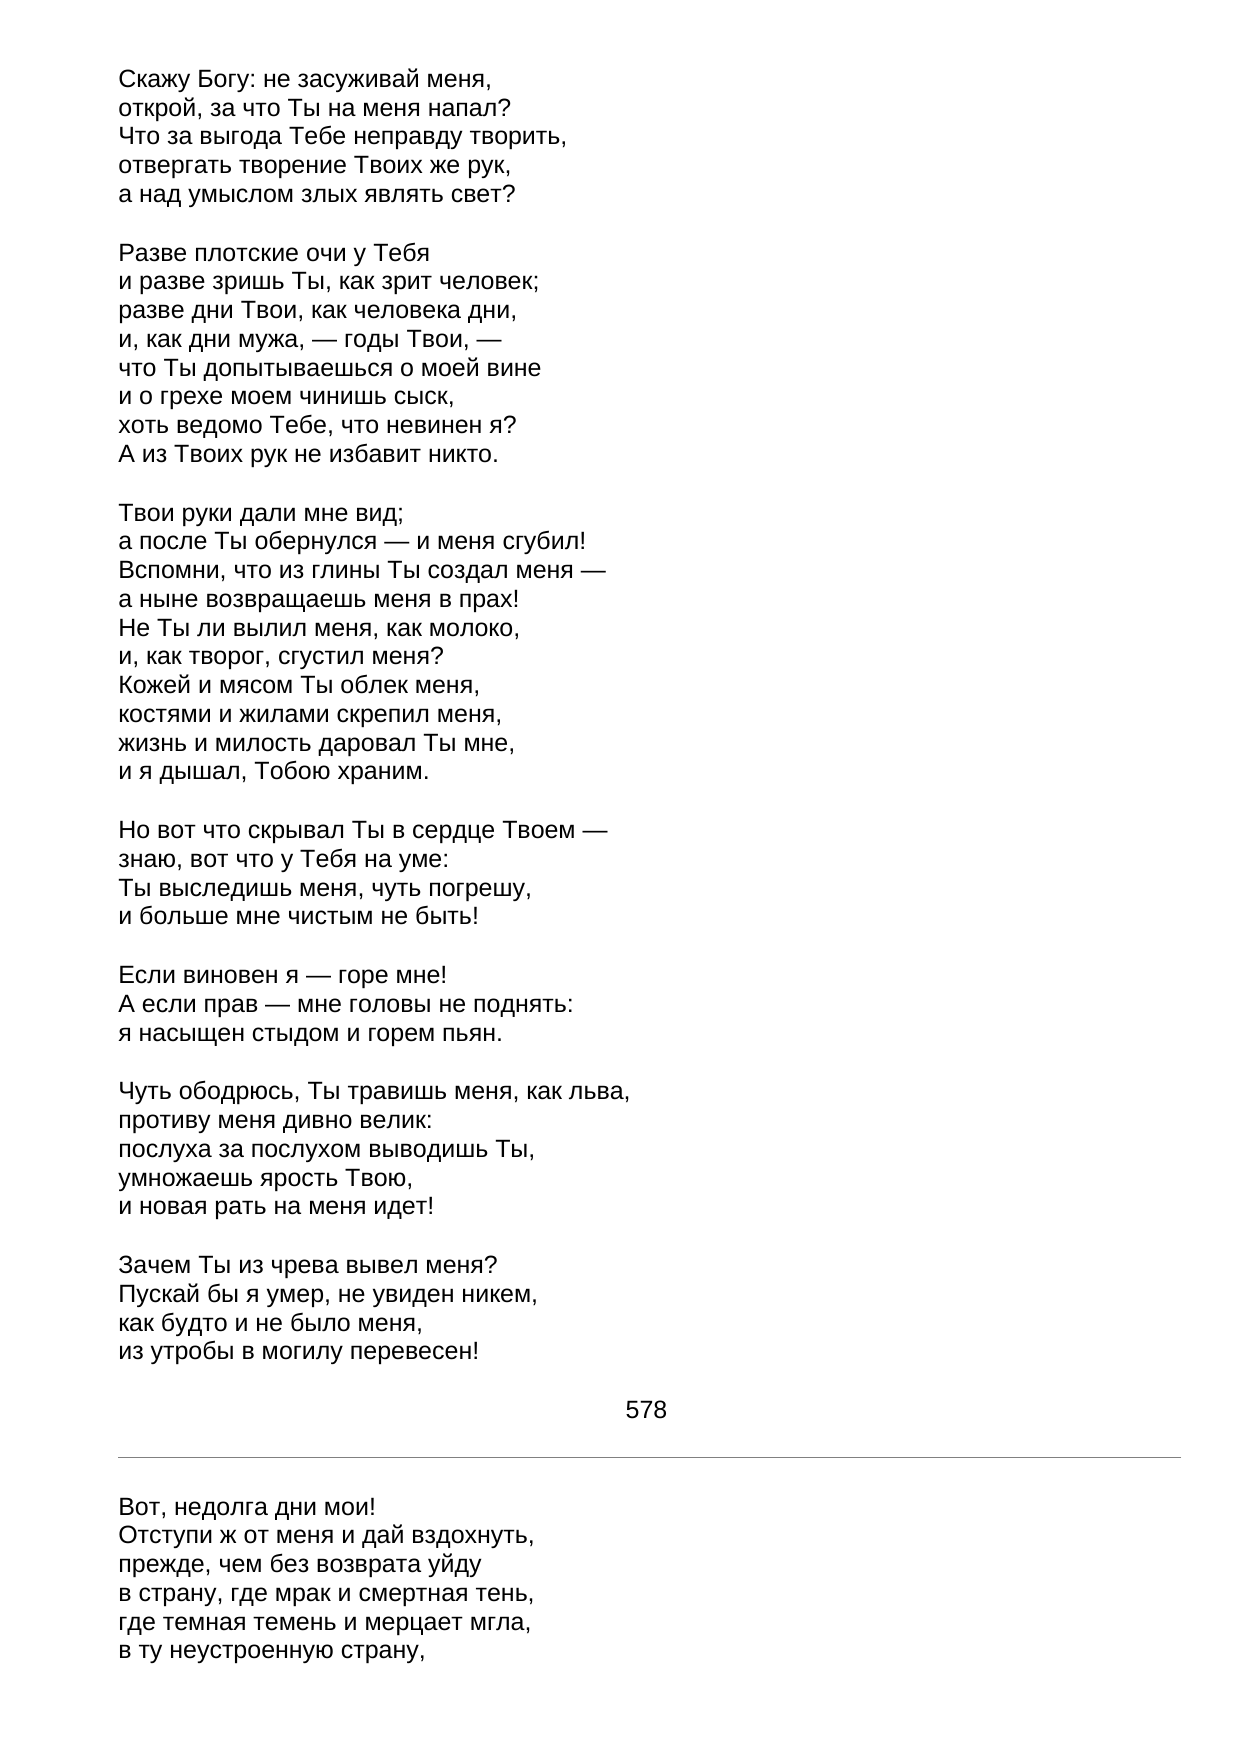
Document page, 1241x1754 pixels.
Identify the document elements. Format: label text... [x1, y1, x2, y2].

table_header Скажу Богу: не засуживай меня, открой, за что Ты на меня напал? Что за выгода Тебе неправду творить, отвергать творение Твоих же рук, а над умыслом злых являть свет? Разве плотские очи у Тебя и разве зришь Ты, как зрит человек; разве дни Твои, как человека дни, и, как дни мужа, — годы Твои, — что Ты допытываешься о моей вине и о грехе моем чинишь сыск, хоть ведомо Тебе, что невинен я? А из Твоих рук не избавит никто. Твои руки дали мне вид; а после Ты обернулся — и меня сгубил! Вспомни, что из глины Ты создал меня — а ныне возвращаешь меня в прах! Не Ты ли вылил меня, как молоко, и, как творог, сгустил меня? Кожей и мясом Ты облек меня, костями и жилами скрепил меня, жизнь и милость даровал Ты мне, и я дышал, Тобою храним. Но вот что скрывал Ты в сердце Твоем — знаю, вот что у Тебя на уме: Ты выследишь меня, чуть погрешу, и больше мне чистым не быть! Если виновен я — горе мне! А если прав — мне головы не поднять: я насыщен стыдом и горем пьян. Чуть ободрюсь, Ты травишь меня, как льва, противу меня дивно велик: послуха за послухом выводишь Ты, умножаешь ярость Твою, и новая рать на меня идет! Зачем Ты из чрева вывел меня? Пускай бы я умер, не увиден никем, как будто и не было меня, из утробы в могилу перевесен! [118, 64, 651, 1394]
text 578 [118, 1394, 1181, 1423]
table_header Вот, недолга дни мои! Отступи ж от меня и дай вздохнуть, прежде, чем без возврата уйду в страну, где мрак и смертная тень, где темная темень и мерцает мгла, в ту неустроенную страну, [118, 1492, 557, 1664]
